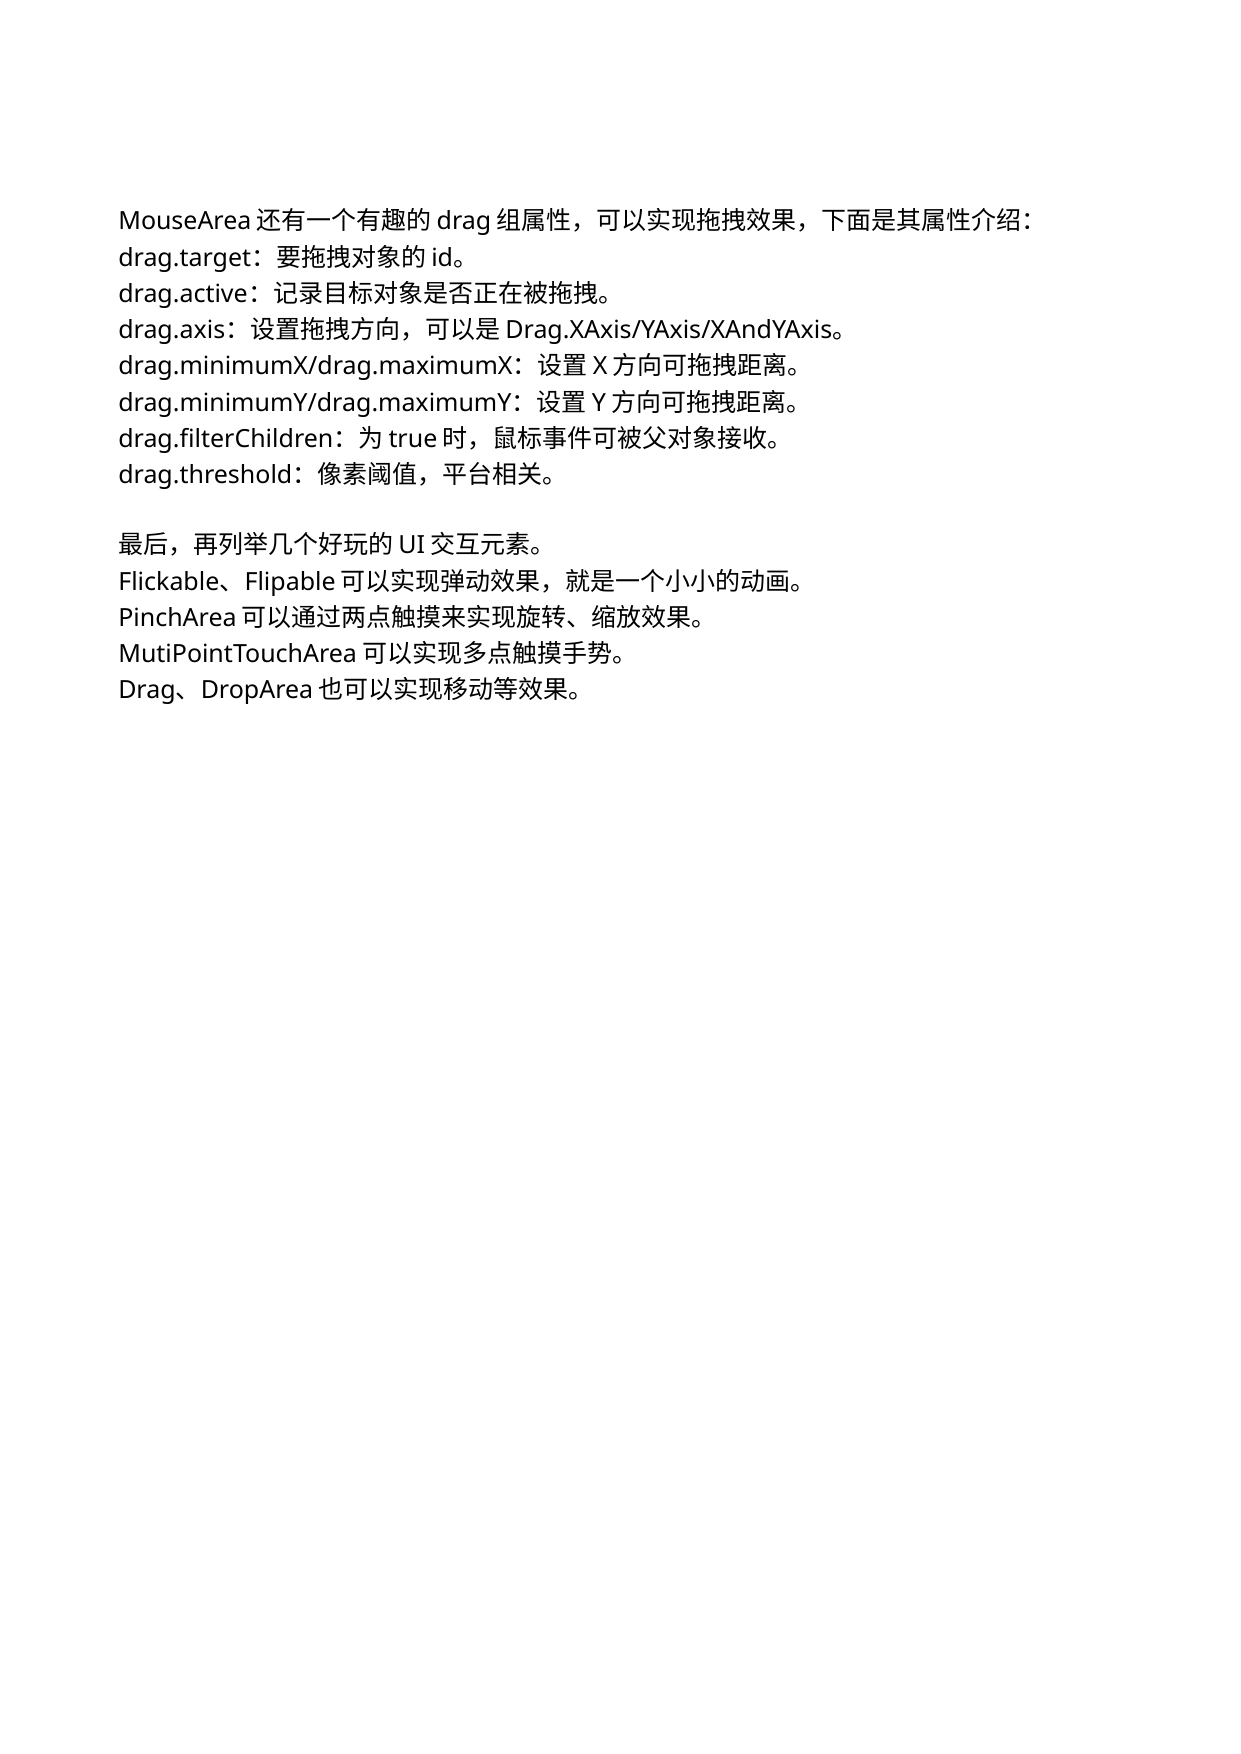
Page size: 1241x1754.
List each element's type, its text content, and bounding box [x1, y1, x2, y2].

text 最后，再列举几个好玩的UI交互元素。 [118, 525, 1122, 561]
text drag.active：记录目标对象是否正在被拖拽。 [118, 273, 1122, 309]
text drag.minimumY/drag.maximumY：设置Y方向可拖拽距离。 [118, 382, 1122, 418]
text drag.target：要拖拽对象的id。 [118, 237, 1122, 273]
text Drag、DropArea也可以实现移动等效果。 [118, 670, 1122, 706]
text PinchArea可以通过两点触摸来实现旋转、缩放效果。 [118, 597, 1122, 634]
text drag.threshold：像素阈值，平台相关。 [118, 454, 1122, 491]
text drag.minimumX/drag.maximumX：设置X方向可拖拽距离。 [118, 346, 1122, 382]
text MouseArea还有一个有趣的drag组属性，可以实现拖拽效果，下面是其属性介绍： [118, 201, 1122, 237]
text drag.filterChildren：为true时，鼠标事件可被父对象接收。 [118, 418, 1122, 454]
text drag.axis：设置拖拽方向，可以是Drag.XAxis/YAxis/XAndYAxis。 [118, 309, 1122, 346]
text Flickable、Flipable可以实现弹动效果，就是一个小小的动画。 [118, 561, 1122, 597]
text MutiPointTouchArea可以实现多点触摸手势。 [118, 634, 1122, 670]
